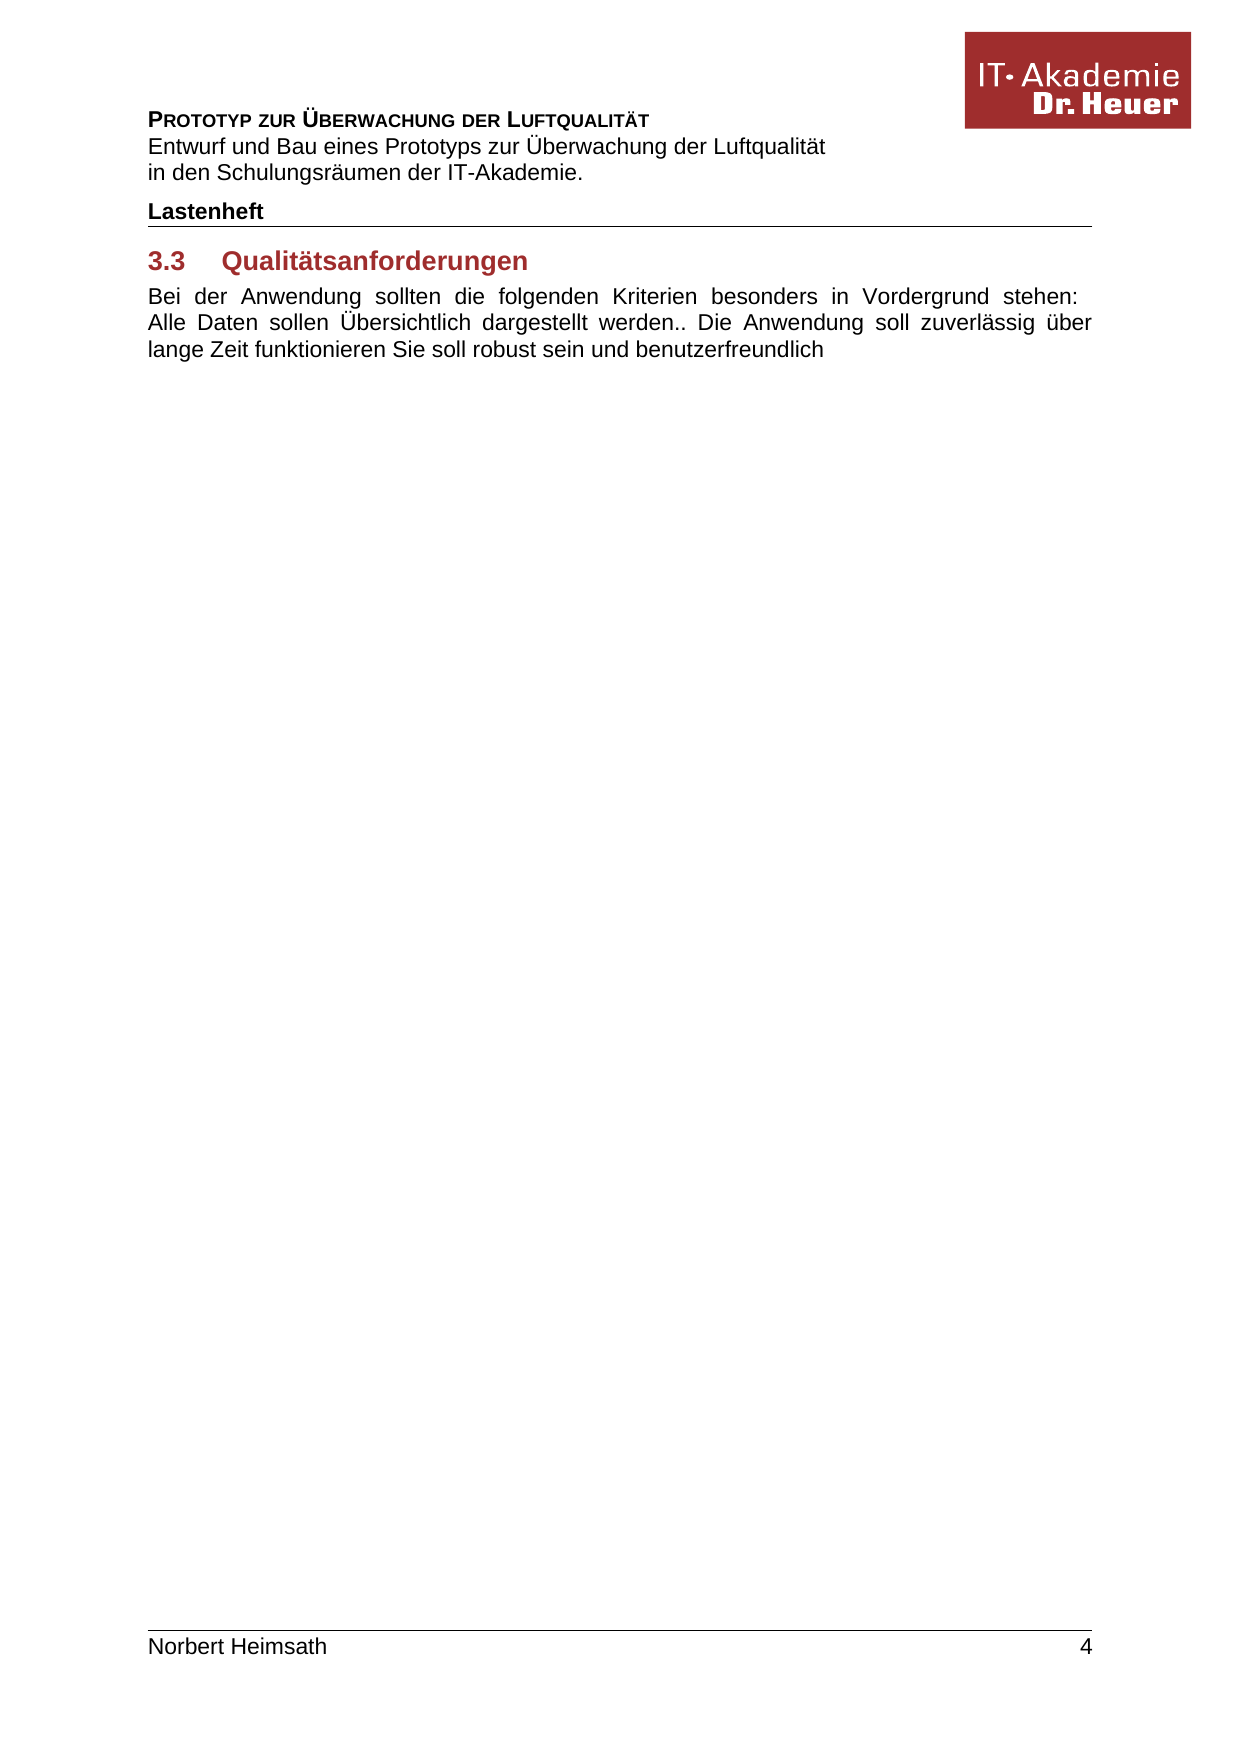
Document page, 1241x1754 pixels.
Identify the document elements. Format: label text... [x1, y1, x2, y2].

subtitle Qualitätsanforderungen [148, 245, 1092, 276]
text Bei der Anwendung sollten die folgenden Kriterien besonders in Vordergrund stehen: Alle Daten sollen Übersichtlich dargestellt werden.. Die Anwendung soll zuverlässig über lange Zeit funktionieren Sie soll robust sein und benutzerfreundlich [148, 283, 1092, 362]
